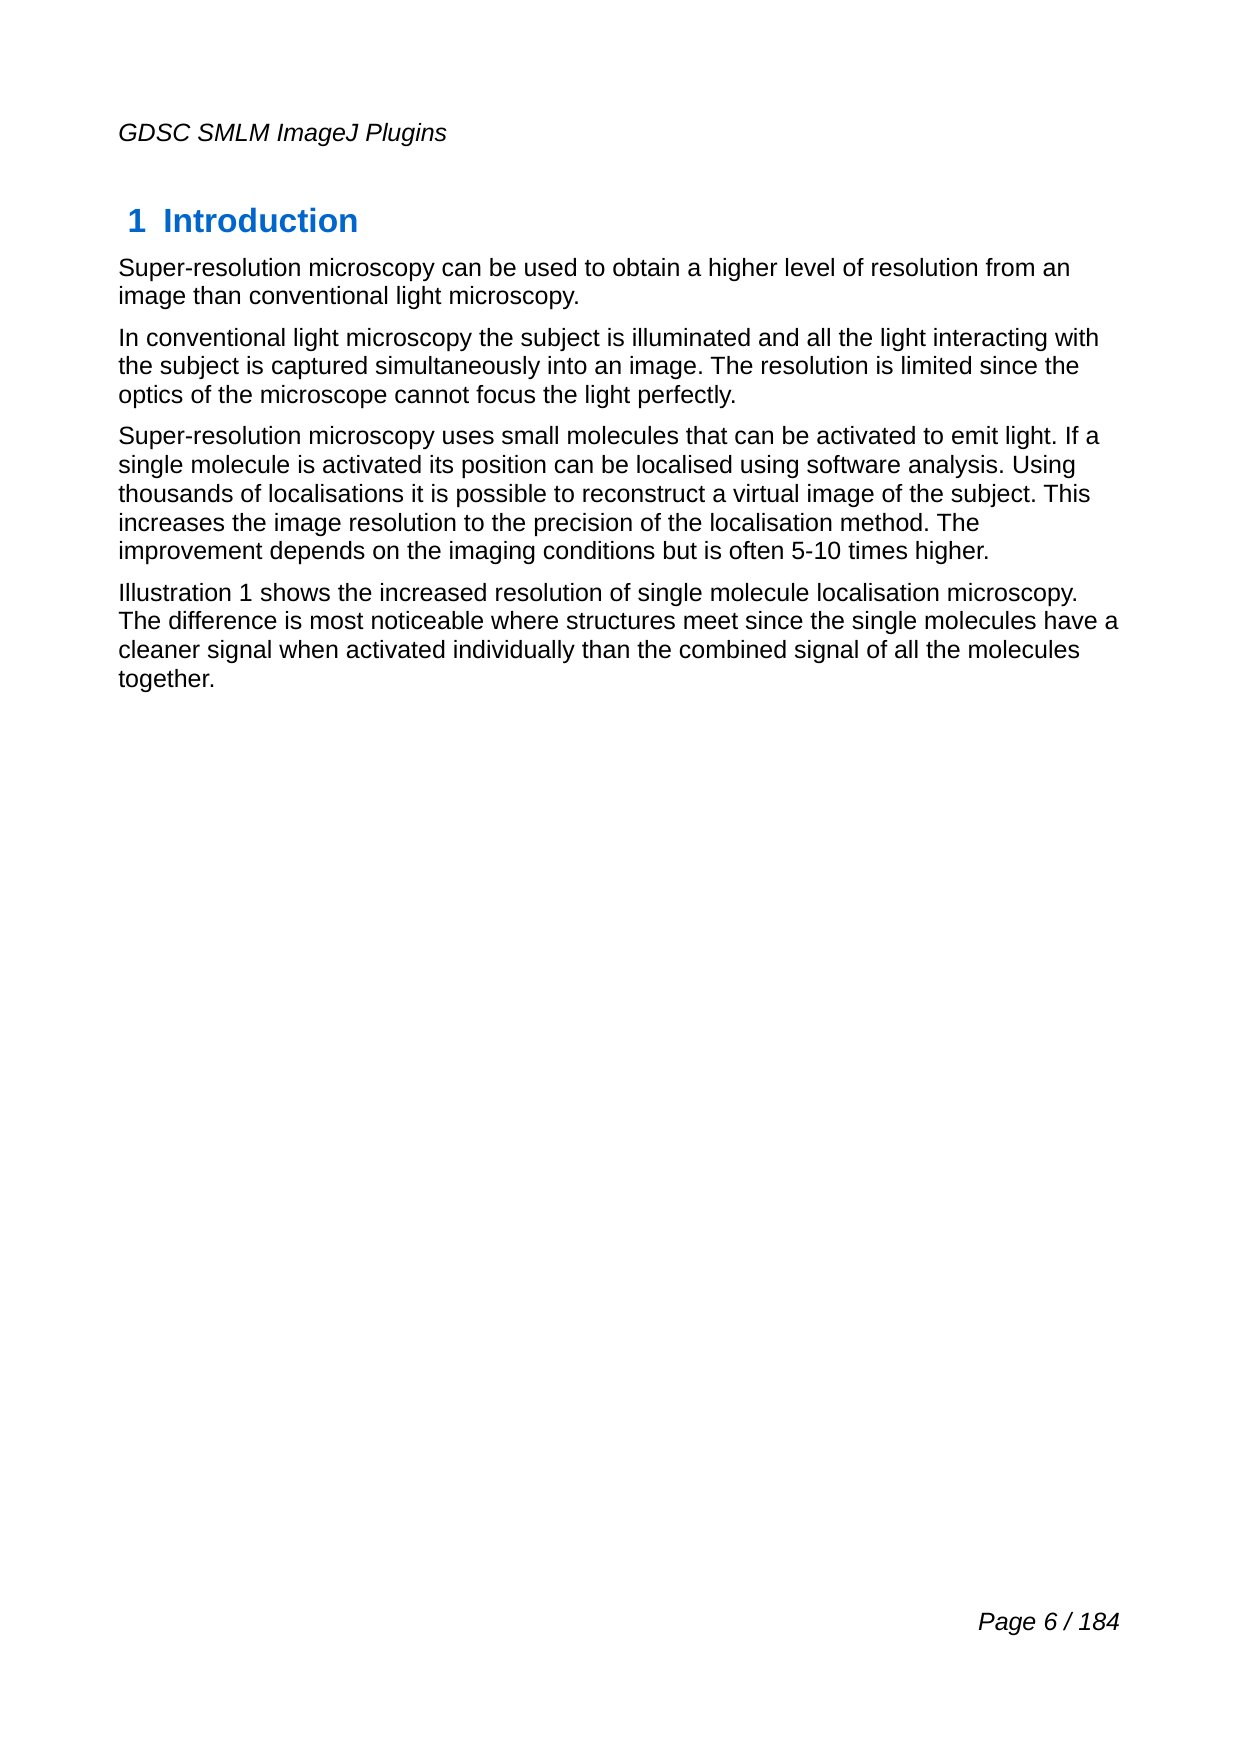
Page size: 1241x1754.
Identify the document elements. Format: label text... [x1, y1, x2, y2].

text Super-resolution microscopy uses small molecules that can be activated to emit light. If a single molecule is activated its position can be localised using software analysis. Using thousands of localisations it is possible to reconstruct a virtual image of the subject. This increases the image resolution to the precision of the localisation method. The improvement depends on the imaging conditions but is often 5-10 times higher. [118, 421, 1122, 565]
subtitle Introduction [118, 201, 1122, 240]
text Illustration 1 shows the increased resolution of single molecule localisation microscopy. The difference is most noticeable where structures meet since the single molecules have a cleaner signal when activated individually than the combined signal of all the molecules together. [118, 577, 1122, 692]
text In conventional light microscopy the subject is illuminated and all the light interacting with the subject is captured simultaneously into an image. The resolution is limited since the optics of the microscope cannot focus the light perfectly. [118, 322, 1122, 409]
text Super-resolution microscopy can be used to obtain a higher level of resolution from an image than conventional light microscopy. [118, 252, 1122, 310]
